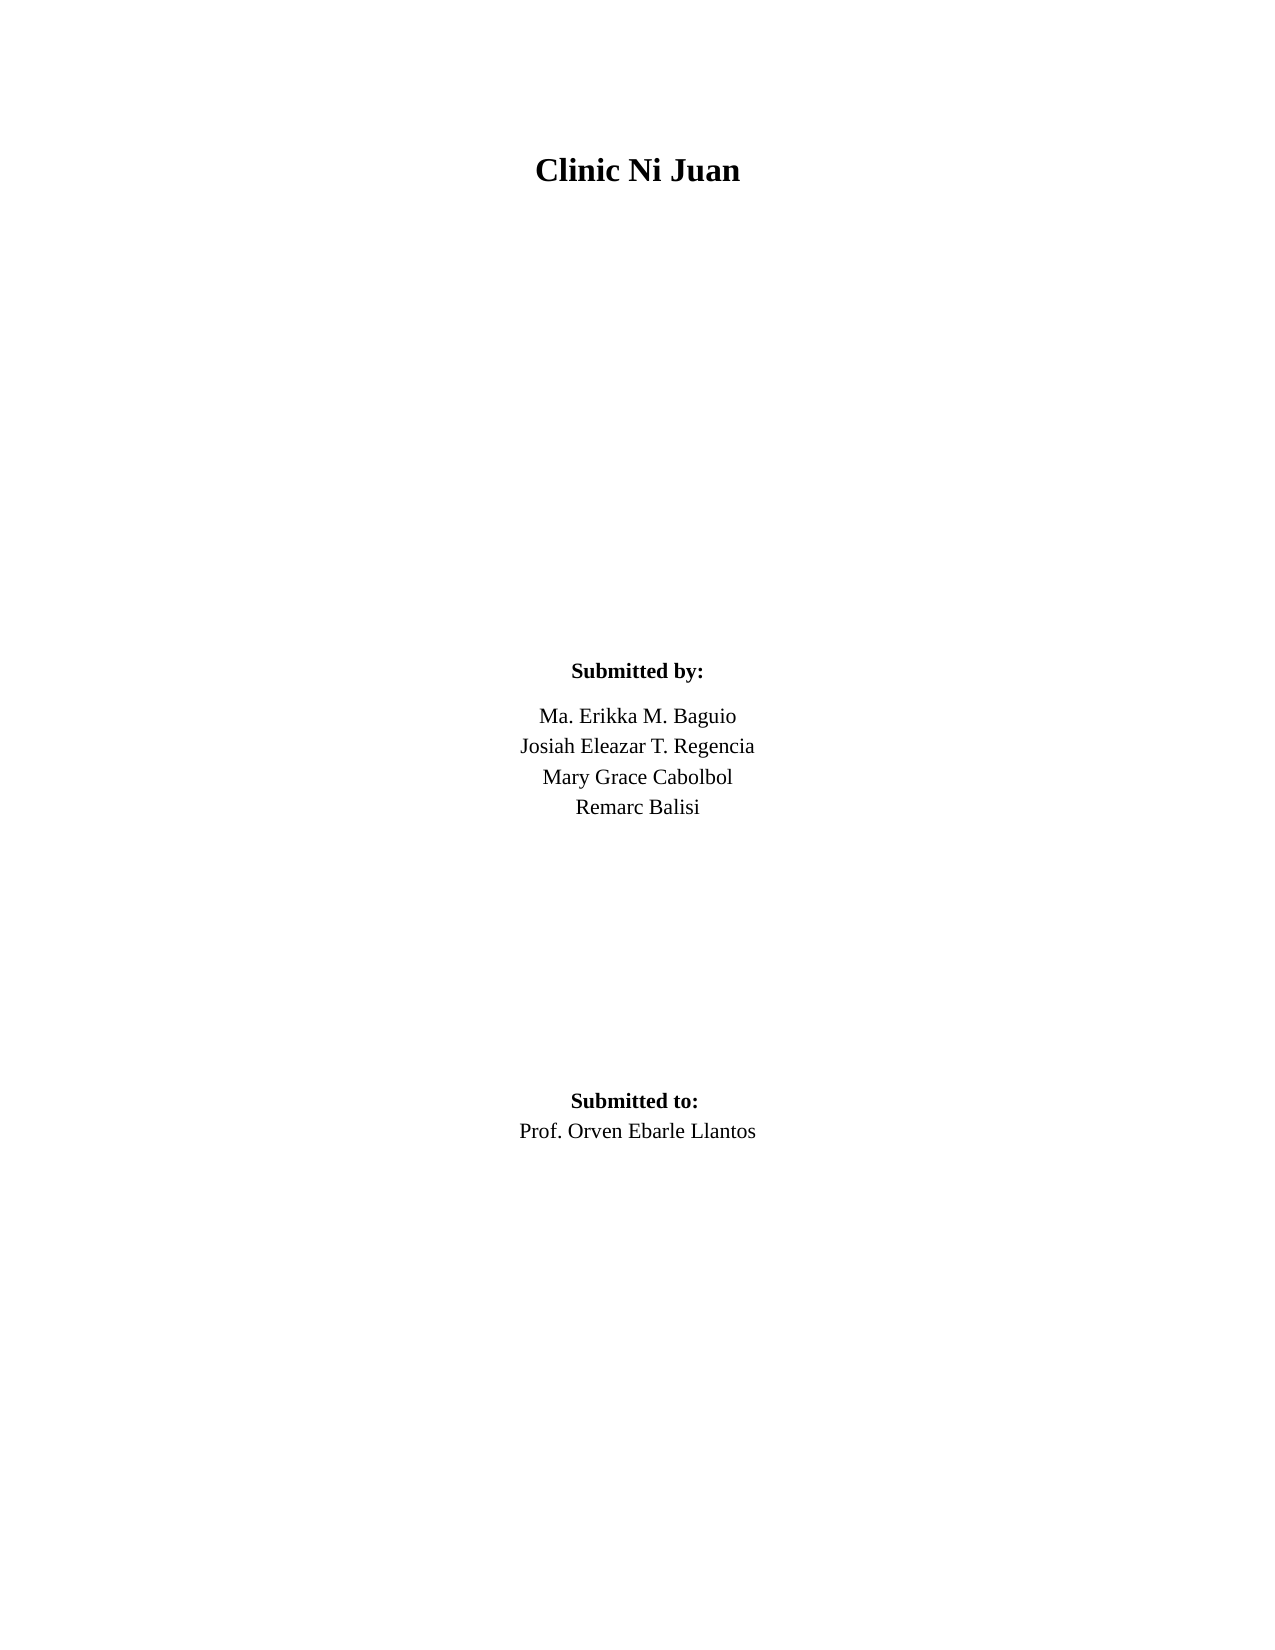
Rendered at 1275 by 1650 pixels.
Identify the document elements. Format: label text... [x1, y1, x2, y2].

text Remarc Balisi [150, 794, 1125, 819]
text Mary Grace Cabolbol [150, 764, 1125, 789]
text Submitted to: [150, 1088, 1125, 1113]
text Josiah Eleazar T. Regencia [150, 733, 1125, 759]
text Submitted by: [150, 658, 1125, 684]
text Clinic Ni Juan [150, 150, 1125, 188]
text Prof. Orven Ebarle Llantos [150, 1118, 1125, 1143]
text Ma. Erikka M. Baguio [150, 703, 1125, 728]
